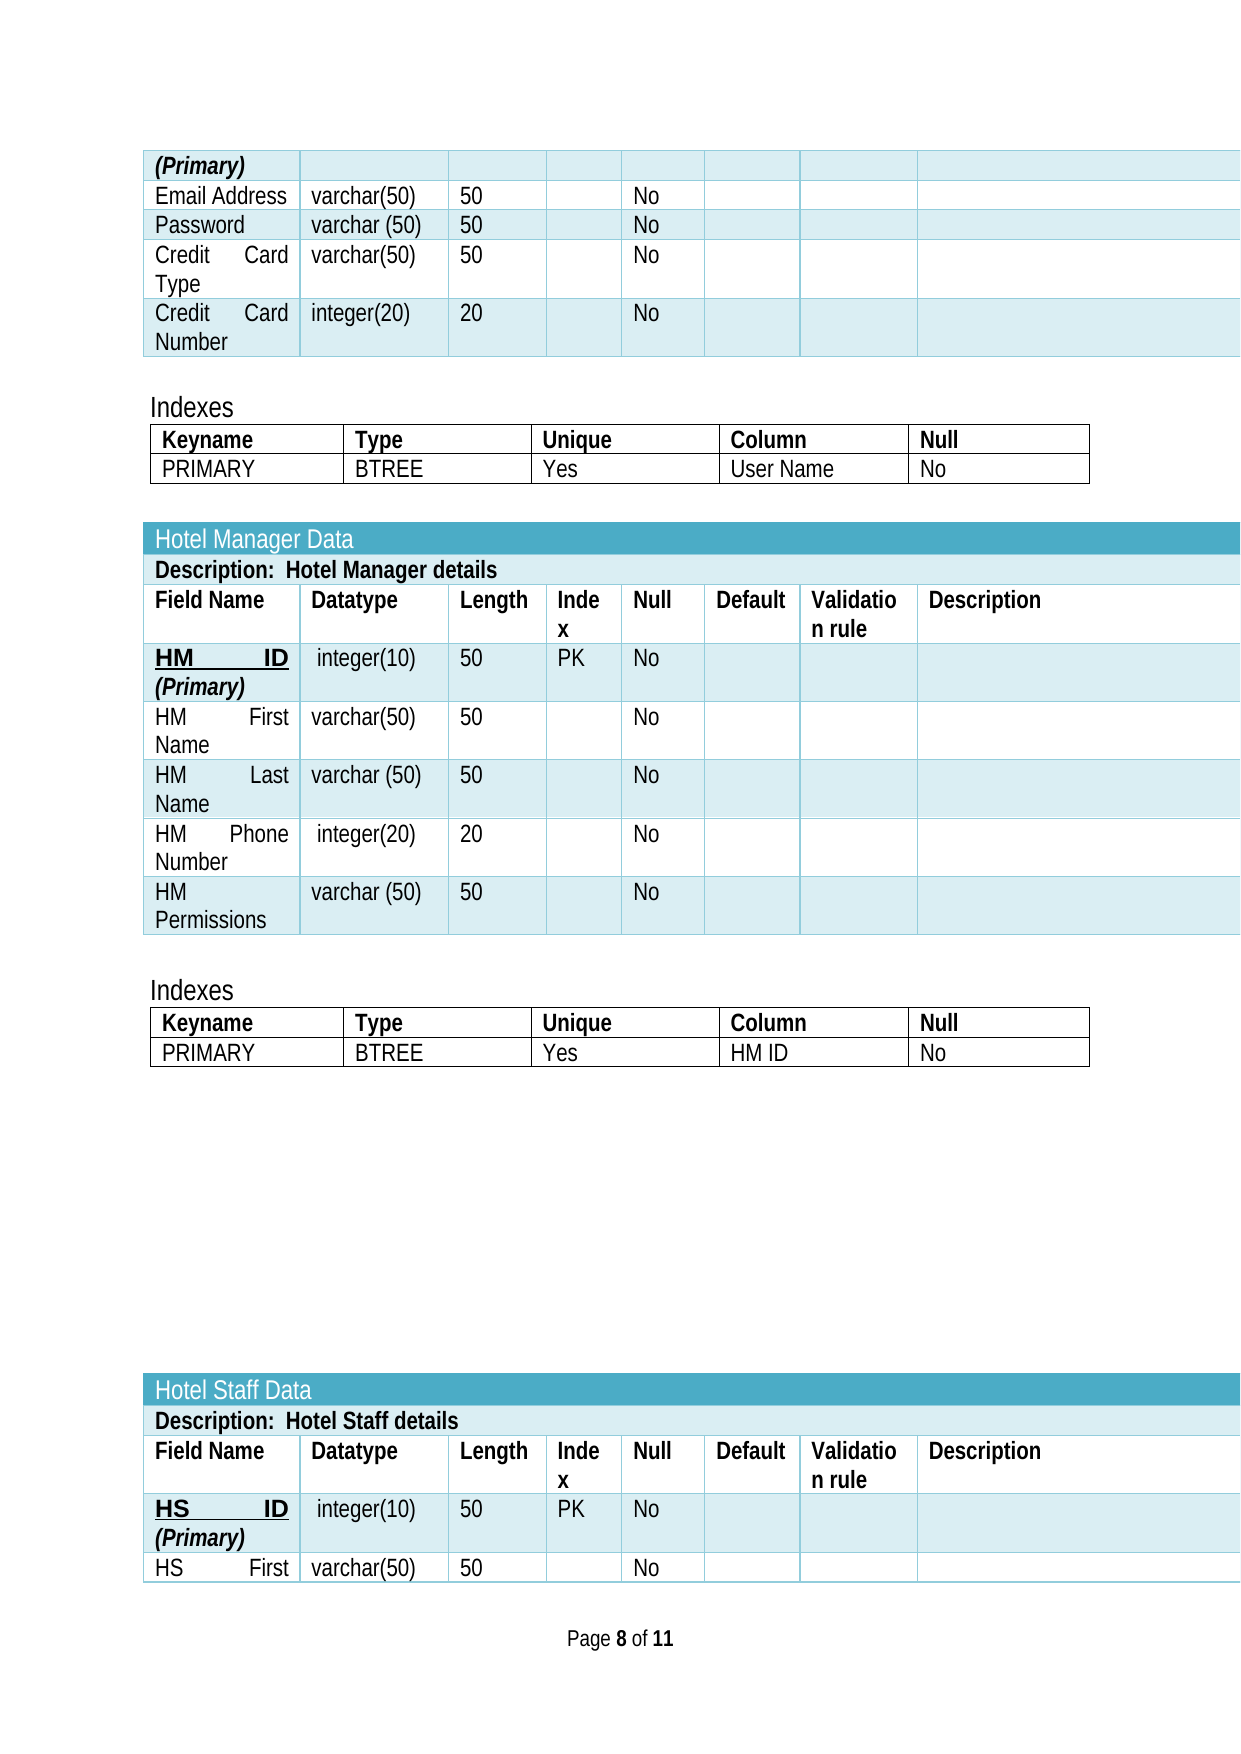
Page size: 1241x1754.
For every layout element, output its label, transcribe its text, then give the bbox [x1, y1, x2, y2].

table_cell No [622, 210, 704, 239]
table_cell No [622, 299, 704, 356]
table_cell [918, 210, 1240, 239]
table_cell HM Phone Number [144, 819, 299, 876]
table_cell [547, 760, 621, 817]
table_cell No [622, 1553, 704, 1581]
table_cell 50 [449, 181, 546, 209]
table_cell [705, 181, 799, 209]
table_cell No [909, 1038, 1089, 1066]
table_cell BTREE [344, 1038, 531, 1066]
table_cell [547, 240, 621, 297]
table_cell HM ID [720, 1038, 908, 1066]
table_cell Length [449, 1436, 546, 1493]
table_cell [705, 760, 799, 817]
table_cell Validation rule [801, 585, 917, 642]
table_cell Index [547, 585, 621, 642]
table_cell PK [547, 644, 621, 701]
table_cell PRIMARY [151, 454, 343, 483]
table_cell [705, 240, 799, 297]
table_header Unique [532, 425, 719, 453]
table_cell [801, 1494, 917, 1552]
table_cell [918, 702, 1240, 759]
table_cell Description: Hotel Manager details [144, 555, 1240, 584]
table_header Column [720, 1008, 908, 1037]
table_cell 20 [449, 299, 546, 356]
table_cell HM ID (Primary) [144, 644, 299, 701]
table_cell [622, 151, 704, 180]
table_cell [705, 819, 799, 876]
table_cell Validation rule [801, 1436, 917, 1493]
table_cell [705, 1494, 799, 1552]
table_header Hotel Manager Data [144, 523, 1240, 554]
table_cell HS First [144, 1553, 299, 1581]
table_cell varchar (50) [301, 877, 448, 934]
table_cell Field Name [144, 585, 299, 642]
table_cell Default [705, 1436, 799, 1493]
table_cell [705, 877, 799, 934]
table_cell [547, 877, 621, 934]
table_cell No [622, 644, 704, 701]
table_cell Null [622, 1436, 704, 1493]
table_cell [705, 210, 799, 239]
table_cell [801, 819, 917, 876]
table_cell [801, 181, 917, 209]
table_cell Default [705, 585, 799, 642]
table_cell 20 [449, 819, 546, 876]
table_cell [547, 210, 621, 239]
table_cell [918, 877, 1240, 934]
table_cell varchar(50) [301, 181, 448, 209]
table_cell No [622, 819, 704, 876]
table_cell No [909, 454, 1089, 483]
table_cell [547, 1553, 621, 1581]
table_cell [801, 240, 917, 297]
table_cell [547, 702, 621, 759]
table_cell [705, 702, 799, 759]
table_cell No [622, 181, 704, 209]
table_cell No [622, 240, 704, 297]
table_cell integer(10) [301, 644, 448, 701]
table_cell [547, 299, 621, 356]
table_cell [918, 181, 1240, 209]
table_cell Description: Hotel Staff details [144, 1406, 1240, 1435]
table_header Hotel Staff Data [144, 1374, 1240, 1405]
table_cell HS ID (Primary) [144, 1494, 299, 1552]
table_cell 50 [449, 702, 546, 759]
table_cell [801, 1553, 917, 1581]
table_cell PRIMARY [151, 1038, 343, 1066]
table_cell 50 [449, 644, 546, 701]
table_cell Field Name [144, 1436, 299, 1493]
table_cell Email Address [144, 181, 299, 209]
table_cell [801, 644, 917, 701]
table_cell Datatype [301, 1436, 448, 1493]
table_cell (Primary) [144, 151, 299, 180]
table_cell Password [144, 210, 299, 239]
table_cell varchar(50) [301, 1553, 448, 1581]
table_cell No [622, 1494, 704, 1552]
table_cell 50 [449, 240, 546, 297]
table_cell [801, 299, 917, 356]
table_cell [918, 1494, 1240, 1552]
table_cell Null [622, 585, 704, 642]
text Indexes [150, 390, 1090, 424]
table_header Null [909, 1008, 1089, 1037]
table_cell [801, 877, 917, 934]
table_cell [705, 644, 799, 701]
table_header Keyname [151, 425, 343, 453]
table_header Type [344, 1008, 531, 1037]
table_cell 50 [449, 877, 546, 934]
table_cell [705, 151, 799, 180]
table_cell Description [918, 1436, 1240, 1493]
table_cell [918, 240, 1240, 297]
table_cell Yes [532, 454, 719, 483]
table_cell PK [547, 1494, 621, 1552]
table_cell Length [449, 585, 546, 642]
table_cell integer(10) [301, 1494, 448, 1552]
table_cell [918, 819, 1240, 876]
table_cell [801, 151, 917, 180]
table_cell [547, 181, 621, 209]
table_cell [801, 210, 917, 239]
table_cell 50 [449, 210, 546, 239]
table_header Keyname [151, 1008, 343, 1037]
table_cell Credit Card Type [144, 240, 299, 297]
table_cell Yes [532, 1038, 719, 1066]
table_cell HM Last Name [144, 760, 299, 817]
table_cell [801, 760, 917, 817]
table_cell varchar(50) [301, 702, 448, 759]
table_cell [705, 299, 799, 356]
table_cell varchar(50) [301, 240, 448, 297]
table_cell varchar (50) [301, 760, 448, 817]
table_cell Credit Card Number [144, 299, 299, 356]
table_header Null [909, 425, 1089, 453]
table_cell Index [547, 1436, 621, 1493]
table_cell [918, 299, 1240, 356]
table_cell [918, 1553, 1240, 1581]
table_cell [705, 1553, 799, 1581]
table_cell [547, 151, 621, 180]
text Indexes [150, 973, 1090, 1007]
table_cell User Name [720, 454, 908, 483]
table_cell HM First Name [144, 702, 299, 759]
table_cell [918, 644, 1240, 701]
table_cell 50 [449, 1494, 546, 1552]
table_cell No [622, 760, 704, 817]
table_header Column [720, 425, 908, 453]
table_cell integer(20) [301, 299, 448, 356]
table_cell 50 [449, 760, 546, 817]
table_cell [547, 819, 621, 876]
table_cell Description [918, 585, 1240, 642]
table_cell [801, 702, 917, 759]
table_cell 50 [449, 1553, 546, 1581]
table_cell [301, 151, 448, 180]
table_cell integer(20) [301, 819, 448, 876]
table_cell varchar (50) [301, 210, 448, 239]
table_cell Datatype [301, 585, 448, 642]
table_header Type [344, 425, 531, 453]
table_cell BTREE [344, 454, 531, 483]
table_cell No [622, 702, 704, 759]
table_cell No [622, 877, 704, 934]
table_cell [918, 760, 1240, 817]
table_cell [918, 151, 1240, 180]
table_cell HM Permissions [144, 877, 299, 934]
table_cell [449, 151, 546, 180]
table_header Unique [532, 1008, 719, 1037]
